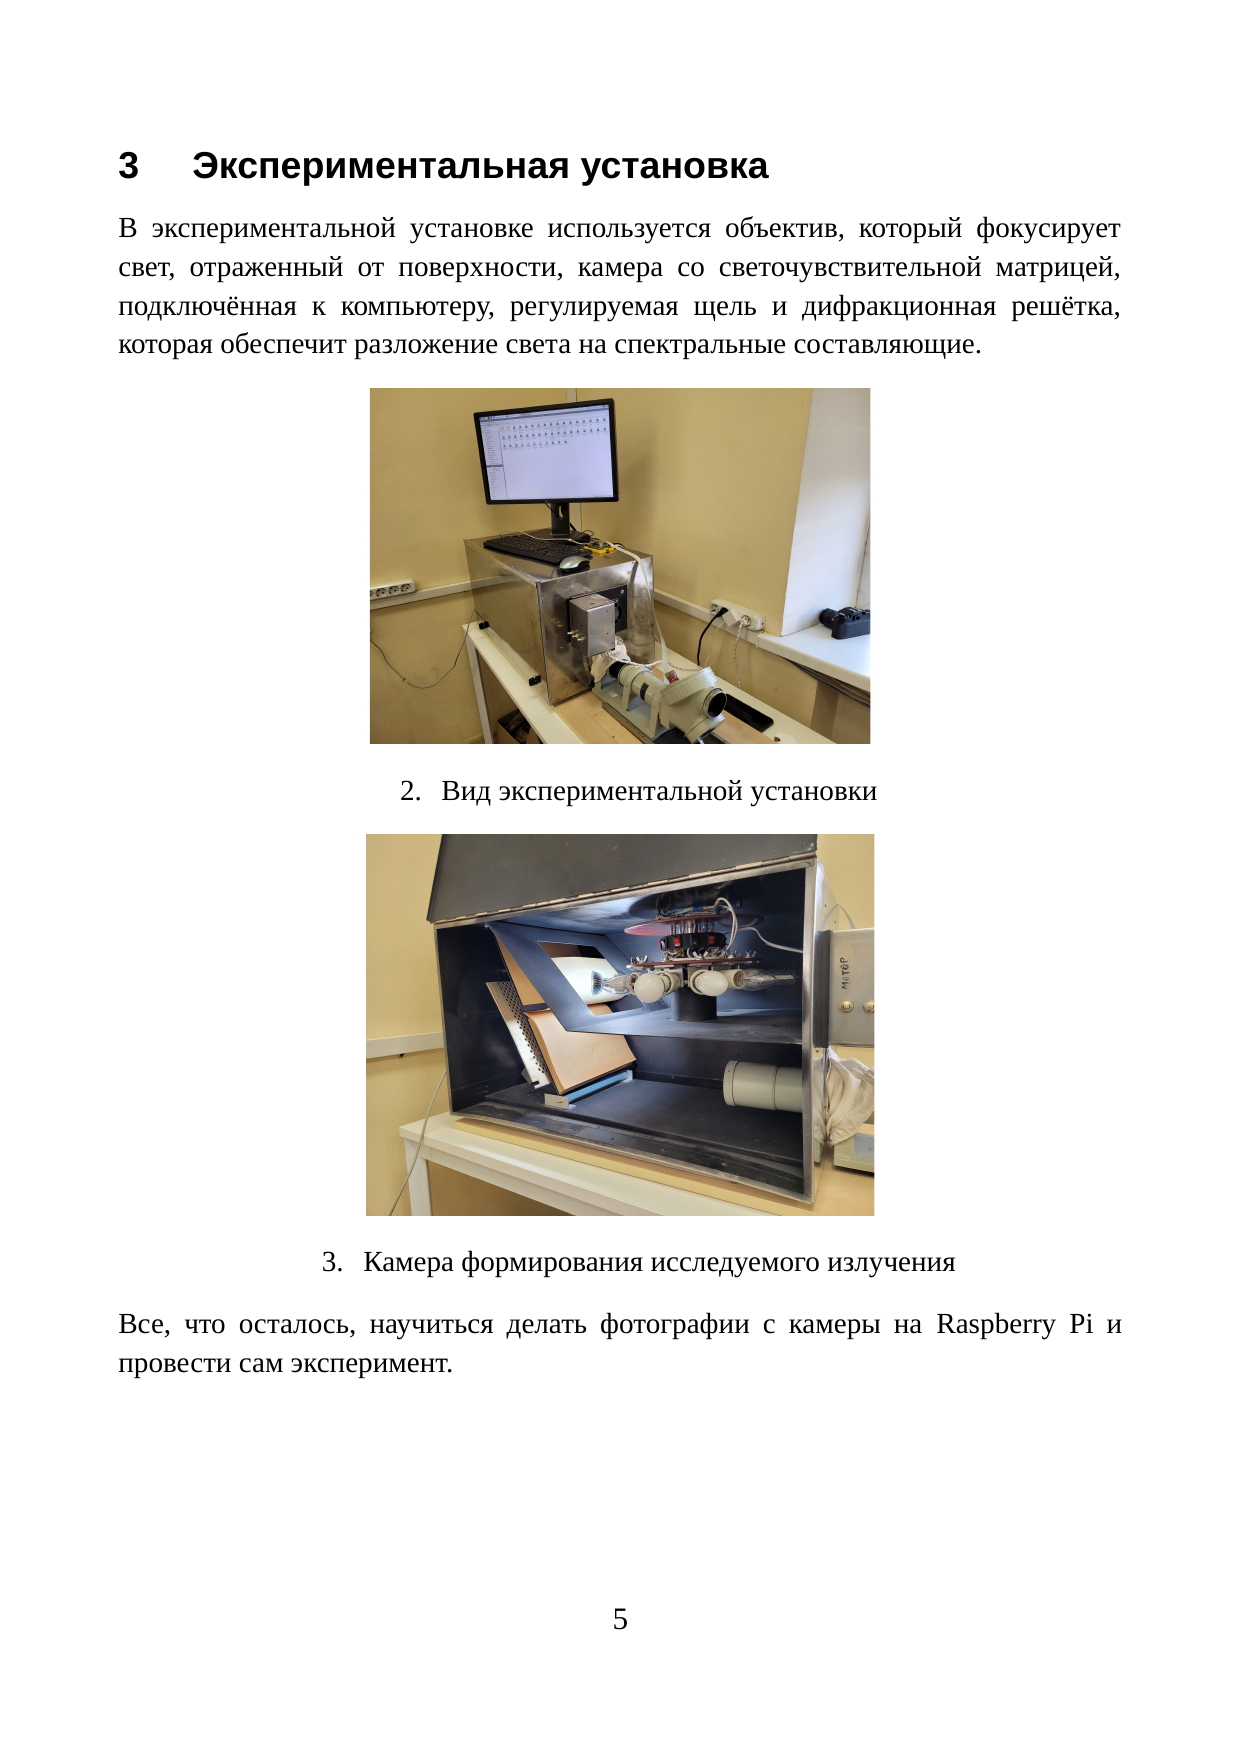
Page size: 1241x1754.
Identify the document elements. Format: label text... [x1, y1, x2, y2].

subtitle Экспериментальная установка [118, 143, 1122, 186]
picture [366, 834, 875, 1216]
list Вид экспериментальной установки [155, 773, 1122, 806]
text В экспериментальной установке используется объектив, который фокусирует свет, отраженный от поверхности, камера со светочувствительной матрицей, подключённая к компьютеру, регулируемая щель и дифракционная решётка, которая обеспечит разложение света на спектральные составляющие. [118, 211, 1122, 360]
text Все, что осталось, научиться делать фотографии с камеры на Raspberry Pi и провести сам эксперимент. [118, 1307, 1122, 1379]
list Камера формирования исследуемого излучения [155, 1244, 1122, 1278]
picture [369, 388, 871, 744]
